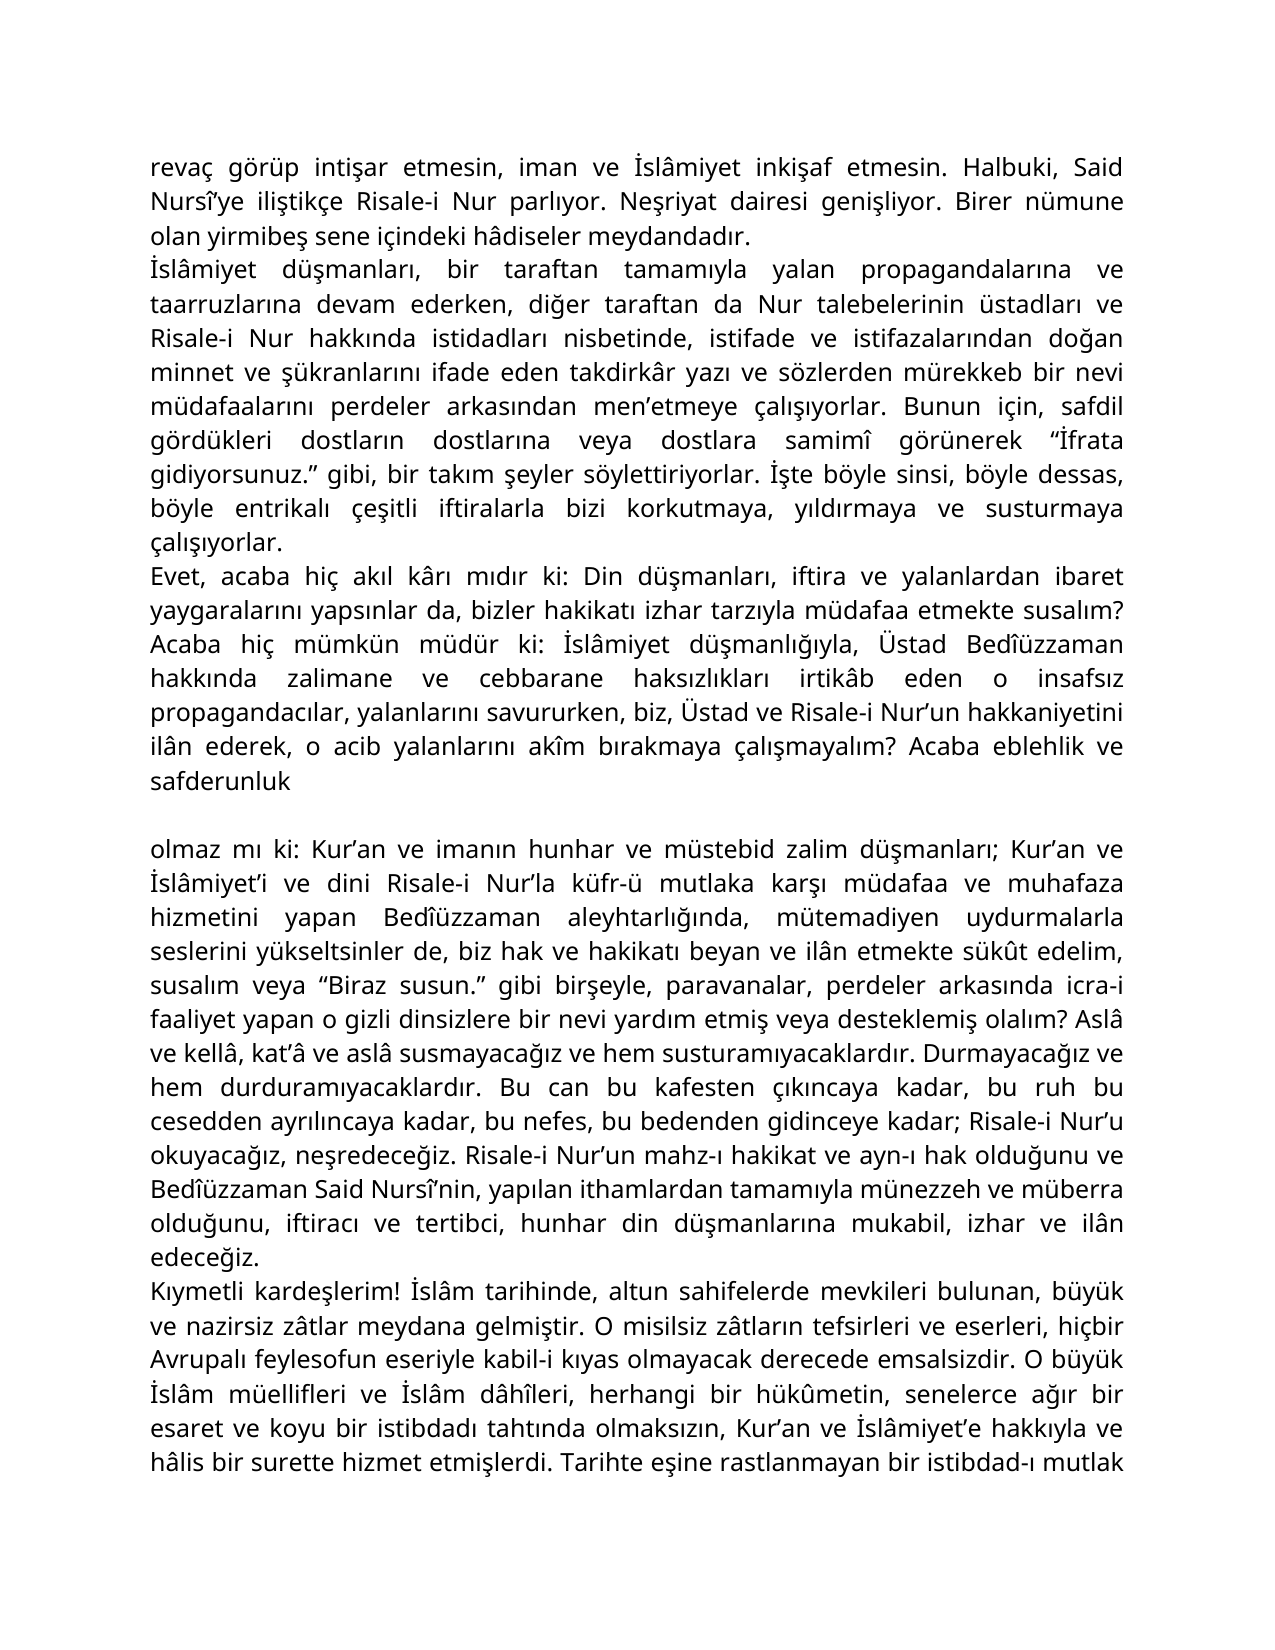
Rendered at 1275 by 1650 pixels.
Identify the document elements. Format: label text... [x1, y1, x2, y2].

text olmaz mı ki: Kur’an ve imanın hunhar ve müstebid zalim düşmanları; Kur’an ve İslâmiyet’i ve dini Risale-i Nur’la küfr-ü mutlaka karşı müdafaa ve muhafaza hizmetini yapan Bedîüzzaman aleyhtarlığında, mütemadiyen uydurmalarla seslerini yükseltsinler de, biz hak ve hakikatı beyan ve ilân etmekte sükût edelim, susalım veya “Biraz susun.” gibi birşeyle, paravanalar, perdeler arkasında icra-i faaliyet yapan o gizli dinsizlere bir nevi yardım etmiş veya desteklemiş olalım? Aslâ ve kellâ, kat’â ve aslâ susmayacağız ve hem susturamıyacaklardır. Durmayacağız ve hem durduramıyacaklardır. Bu can bu kafesten çıkıncaya kadar, bu ruh bu cesedden ayrılıncaya kadar, bu nefes, bu bedenden gidinceye kadar; Risale-i Nur’u okuyacağız, neşredeceğiz. Risale-i Nur’un mahz-ı hakikat ve ayn-ı hak olduğunu ve Bedîüzzaman Said Nursî’nin, yapılan ithamlardan tamamıyla münezzeh ve müberra olduğunu, iftiracı ve tertibci, hunhar din düşmanlarına mukabil, izhar ve ilân edeceğiz. [150, 831, 1125, 1274]
text Evet, acaba hiç akıl kârı mıdır ki: Din düşmanları, iftira ve yalanlardan ibaret yaygaralarını yapsınlar da, bizler hakikatı izhar tarzıyla müdafaa etmekte susalım? Acaba hiç mümkün müdür ki: İslâmiyet düşmanlığıyla, Üstad Bedîüzzaman hakkında zalimane ve cebbarane haksızlıkları irtikâb eden o insafsız propagandacılar, yalanlarını savururken, biz, Üstad ve Risale-i Nur’un hakkaniyetini ilân ederek, o acib yalanlarını akîm bırakmaya çalışmayalım? Acaba eblehlik ve safderunluk [150, 559, 1125, 797]
text revaç görüp intişar etmesin, iman ve İslâmiyet inkişaf etmesin. Halbuki, Said Nursî’ye iliştikçe Risale-i Nur parlıyor. Neşriyat dairesi genişliyor. Birer nümune olan yirmibeş sene içindeki hâdiseler meydandadır. [150, 150, 1125, 252]
text Kıymetli kardeşlerim! İslâm tarihinde, altun sahifelerde mevkileri bulunan, büyük ve nazirsiz zâtlar meydana gelmiştir. O misilsiz zâtların tefsirleri ve eserleri, hiçbir Avrupalı feylesofun eseriyle kabil-i kıyas olmayacak derecede emsalsizdir. O büyük İslâm müellifleri ve İslâm dâhîleri, herhangi bir hükûmetin, senelerce ağır bir esaret ve koyu bir istibdadı tahtında olmaksızın, Kur’an ve İslâmiyet’e hakkıyla ve hâlis bir surette hizmet etmişlerdi. Tarihte eşine rastlanmayan bir istibdad-ı mutlak [150, 1274, 1125, 1478]
text İslâmiyet düşmanları, bir taraftan tamamıyla yalan propagandalarına ve taarruzlarına devam ederken, diğer taraftan da Nur talebelerinin üstadları ve Risale-i Nur hakkında istidadları nisbetinde, istifade ve istifazalarından doğan minnet ve şükranlarını ifade eden takdirkâr yazı ve sözlerden mürekkeb bir nevi müdafaalarını perdeler arkasından men’etmeye çalışıyorlar. Bunun için, safdil gördükleri dostların dostlarına veya dostlara samimî görünerek “İfrata gidiyorsunuz.” gibi, bir takım şeyler söylettiriyorlar. İşte böyle sinsi, böyle dessas, böyle entrikalı çeşitli iftiralarla bizi korkutmaya, yıldırmaya ve susturmaya çalışıyorlar. [150, 252, 1125, 559]
